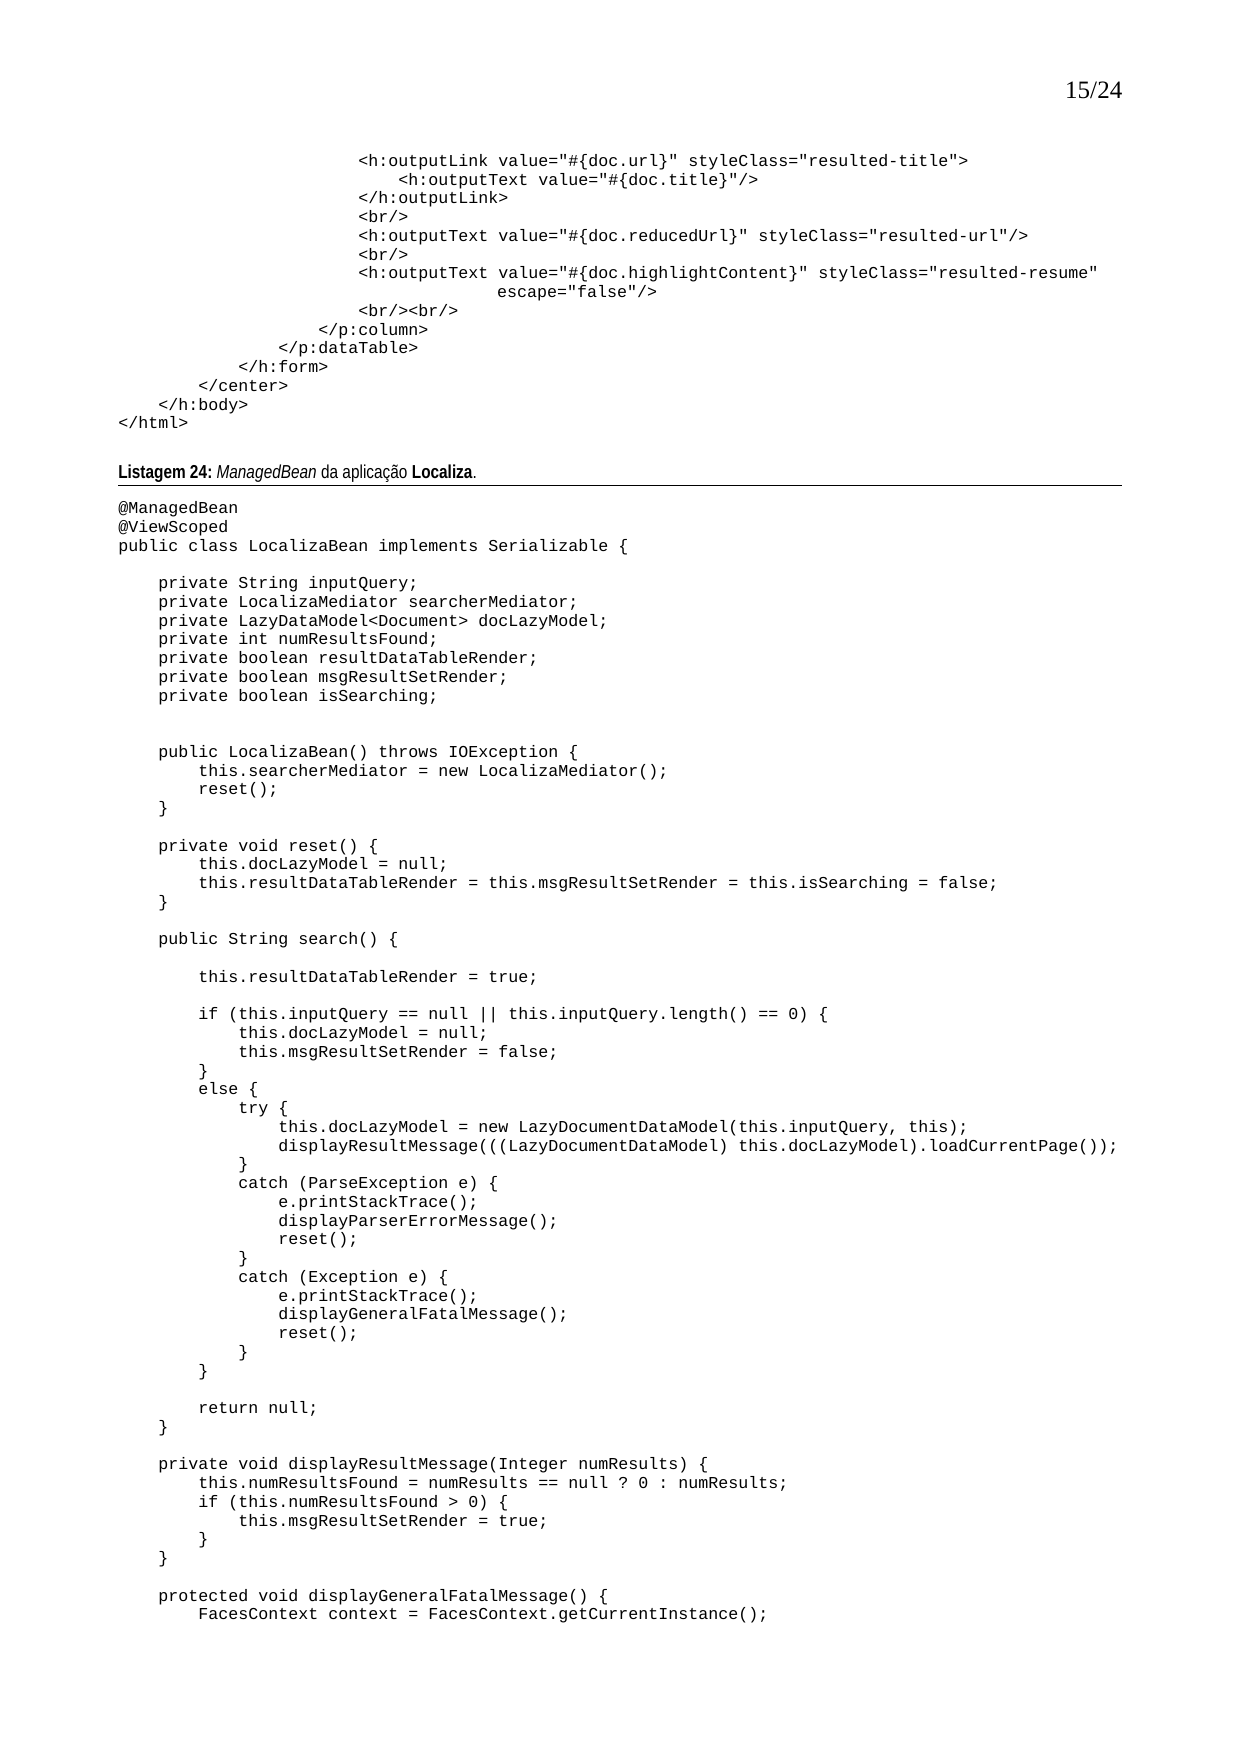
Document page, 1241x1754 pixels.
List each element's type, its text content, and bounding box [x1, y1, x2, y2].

list Listagem 24: ManagedBean da aplicação Localiza. [118, 461, 1122, 485]
list </h:body> [118, 395, 1122, 414]
list private int numResultsFound; [118, 630, 1122, 648]
list } [118, 1248, 1122, 1267]
list <h:outputText value="#{doc.title}"/> [118, 170, 1122, 189]
list } [118, 892, 1122, 911]
list <br/> [118, 245, 1122, 264]
list e.printStackTrace(); [118, 1192, 1122, 1211]
list reset(); [118, 780, 1122, 798]
list this.msgResultSetRender = true; [118, 1511, 1122, 1530]
list if (this.numResultsFound > 0) { [118, 1492, 1122, 1511]
list <br/><br/> [118, 301, 1122, 320]
list private LocalizaMediator searcherMediator; [118, 592, 1122, 611]
list @ManagedBean [118, 498, 1122, 517]
list this.docLazyModel = null; [118, 1023, 1122, 1042]
list private boolean resultDataTableRender; [118, 648, 1122, 667]
list } [118, 1061, 1122, 1080]
list this.searcherMediator = new LocalizaMediator(); [118, 761, 1122, 780]
list this.docLazyModel = null; [118, 855, 1122, 873]
list this.docLazyModel = new LazyDocumentDataModel(this.inputQuery, this); [118, 1117, 1122, 1136]
list </h:outputLink> [118, 189, 1122, 207]
list this.resultDataTableRender = this.msgResultSetRender = this.isSearching = false; [118, 873, 1122, 892]
list <h:outputText value="#{doc.reducedUrl}" styleClass="resulted-url"/> [118, 226, 1122, 245]
list reset(); [118, 1230, 1122, 1248]
list </p:dataTable> [118, 339, 1122, 357]
list </p:column> [118, 320, 1122, 339]
list displayGeneralFatalMessage(); [118, 1305, 1122, 1323]
list <br/> [118, 207, 1122, 226]
list catch (Exception e) { [118, 1267, 1122, 1286]
list e.printStackTrace(); [118, 1286, 1122, 1305]
list catch (ParseException e) { [118, 1173, 1122, 1192]
list this.numResultsFound = numResults == null ? 0 : numResults; [118, 1473, 1122, 1492]
list private String inputQuery; [118, 573, 1122, 592]
list } [118, 1548, 1122, 1567]
list } [118, 1417, 1122, 1436]
list private boolean isSearching; [118, 686, 1122, 705]
list @ViewScoped [118, 517, 1122, 536]
list displayParserErrorMessage(); [118, 1211, 1122, 1230]
list public String search() { [118, 930, 1122, 948]
list } [118, 798, 1122, 817]
list this.msgResultSetRender = false; [118, 1042, 1122, 1061]
list public class LocalizaBean implements Serializable { [118, 536, 1122, 555]
list public LocalizaBean() throws IOException { [118, 742, 1122, 761]
list reset(); [118, 1323, 1122, 1342]
list </h:form> [118, 357, 1122, 376]
list return null; [118, 1398, 1122, 1417]
list this.resultDataTableRender = true; [118, 967, 1122, 986]
list } [118, 1361, 1122, 1380]
list try { [118, 1098, 1122, 1117]
list <h:outputText value="#{doc.highlightContent}" styleClass="resulted-resume" escape="false"/> [118, 264, 1122, 301]
list </center> [118, 376, 1122, 395]
list private void reset() { [118, 836, 1122, 855]
list } [118, 1530, 1122, 1548]
list } [118, 1342, 1122, 1361]
list else { [118, 1080, 1122, 1098]
list } [118, 1155, 1122, 1173]
list private void displayResultMessage(Integer numResults) { [118, 1455, 1122, 1473]
list protected void displayGeneralFatalMessage() { [118, 1586, 1122, 1605]
list displayResultMessage(((LazyDocumentDataModel) this.docLazyModel).loadCurrentPage()); [118, 1136, 1122, 1155]
list FacesContext context = FacesContext.getCurrentInstance(); [118, 1605, 1122, 1623]
list private LazyDataModel<Document> docLazyModel; [118, 611, 1122, 630]
list </html> [118, 414, 1122, 432]
list if (this.inputQuery == null || this.inputQuery.length() == 0) { [118, 1005, 1122, 1023]
list private boolean msgResultSetRender; [118, 667, 1122, 686]
list <h:outputLink value="#{doc.url}" styleClass="resulted-title"> [118, 151, 1122, 170]
